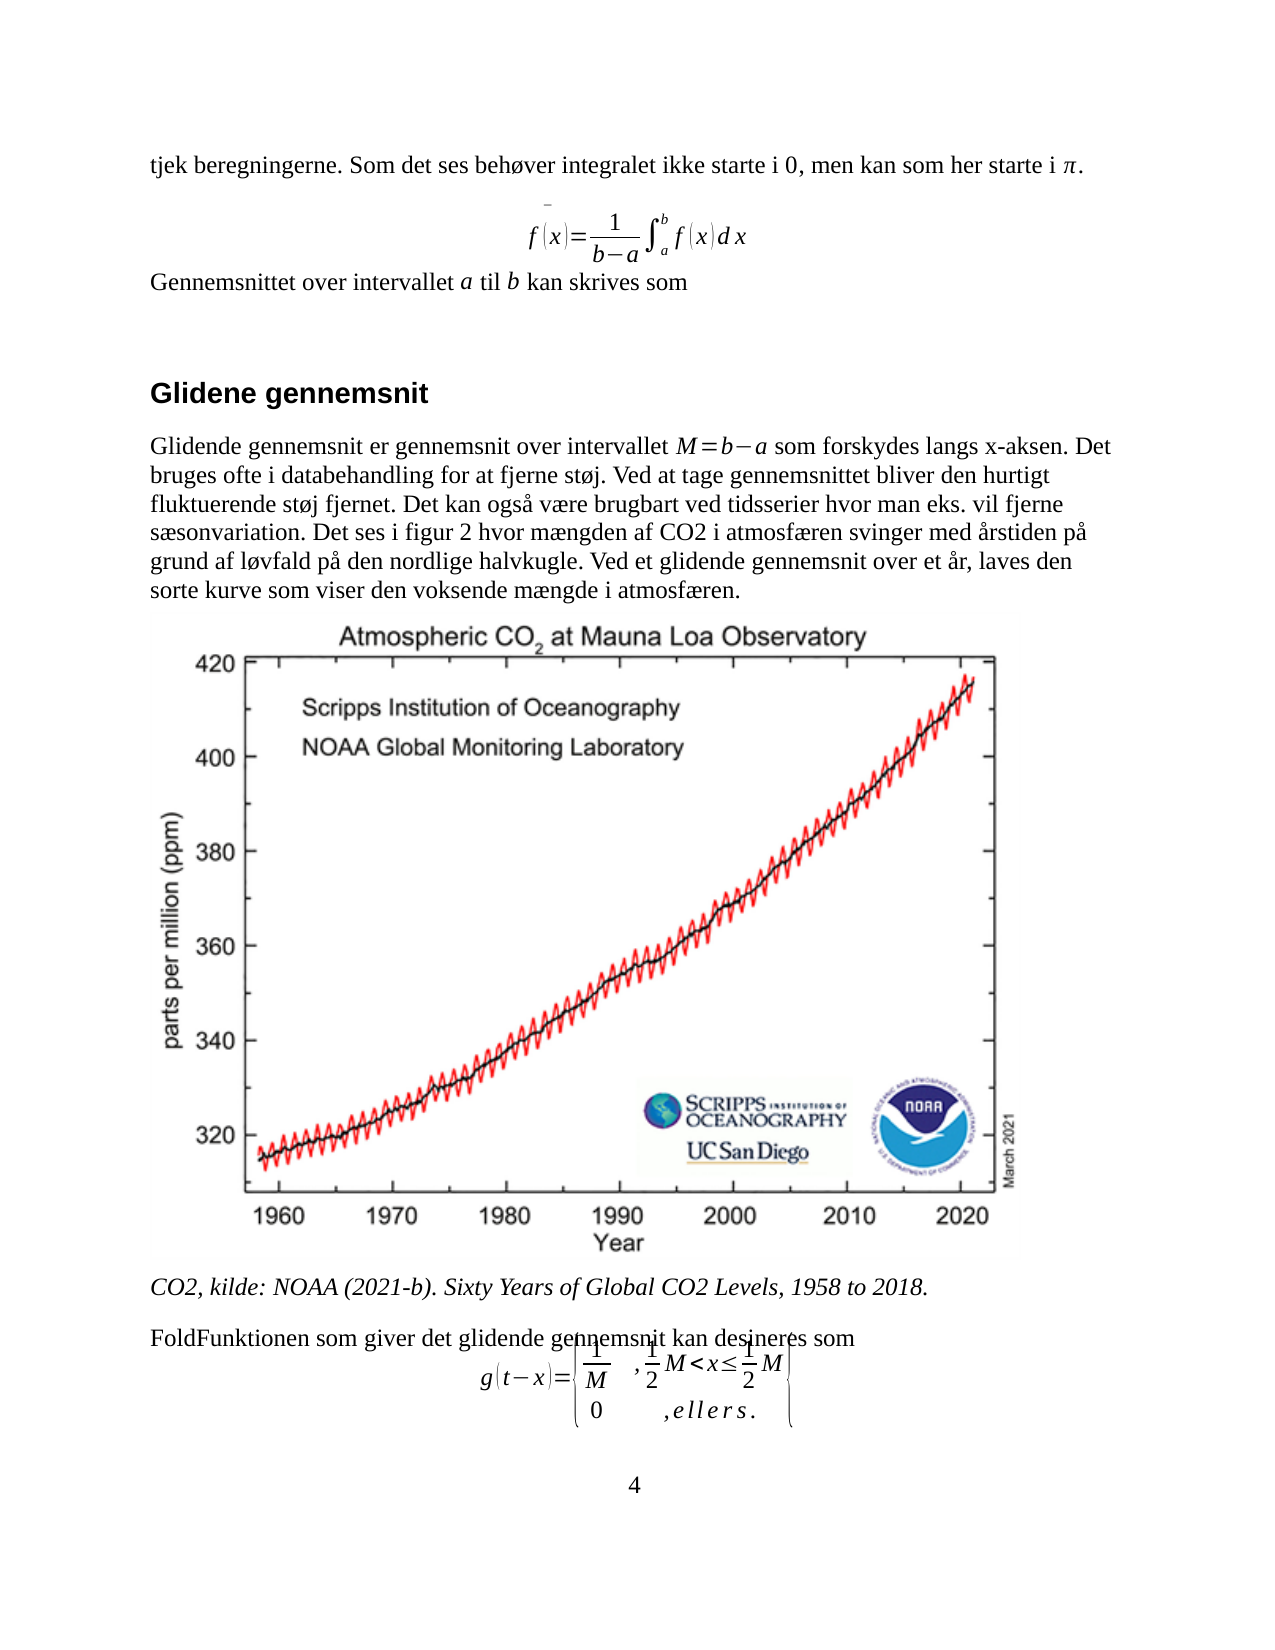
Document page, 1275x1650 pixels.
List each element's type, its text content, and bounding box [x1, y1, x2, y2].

subtitle Glidene gennemsnit [150, 376, 1125, 410]
text Glidende gennemsnit er gennemsnit over intervallet som forskydes langs x-aksen. Det bruges ofte i databehandling for at fjerne støj. Ved at tage gennemsnittet bliver den hurtigt fluktuerende støj fjernet. Det kan også være brugbart ved tidsserier hvor man eks. vil fjerne sæsonvariation. Det ses i figur 2 hvor mængden af CO2 i atmosfæren svinger med årstiden på grund af løvfald på den nordlige halvkugle. Ved et glidende gennemsnit over et år, laves den sorte kurve som viser den voksende mængde i atmosfæren. [150, 431, 1125, 604]
text FoldFunktionen som giver det glidende gennemsnit kan desineres som [150, 1323, 1125, 1351]
text ## Øvelse * Beregn gennemsnittet at funktionen over de tre intervaller . * Indtegn funktionen og de tre gennemsnit i samme koordinatsystem og tjek beregningerne. Som det ses behøver integralet ikke starte i , men kan som her starte i . Gennemsnittet over intervallet til kan skrives som [150, 150, 1125, 296]
text CO2, kilde: NOAA (2021-b). Sixty Years of Global CO2 Levels, 1958 to 2018. [150, 1272, 1125, 1301]
picture [150, 612, 1022, 1260]
